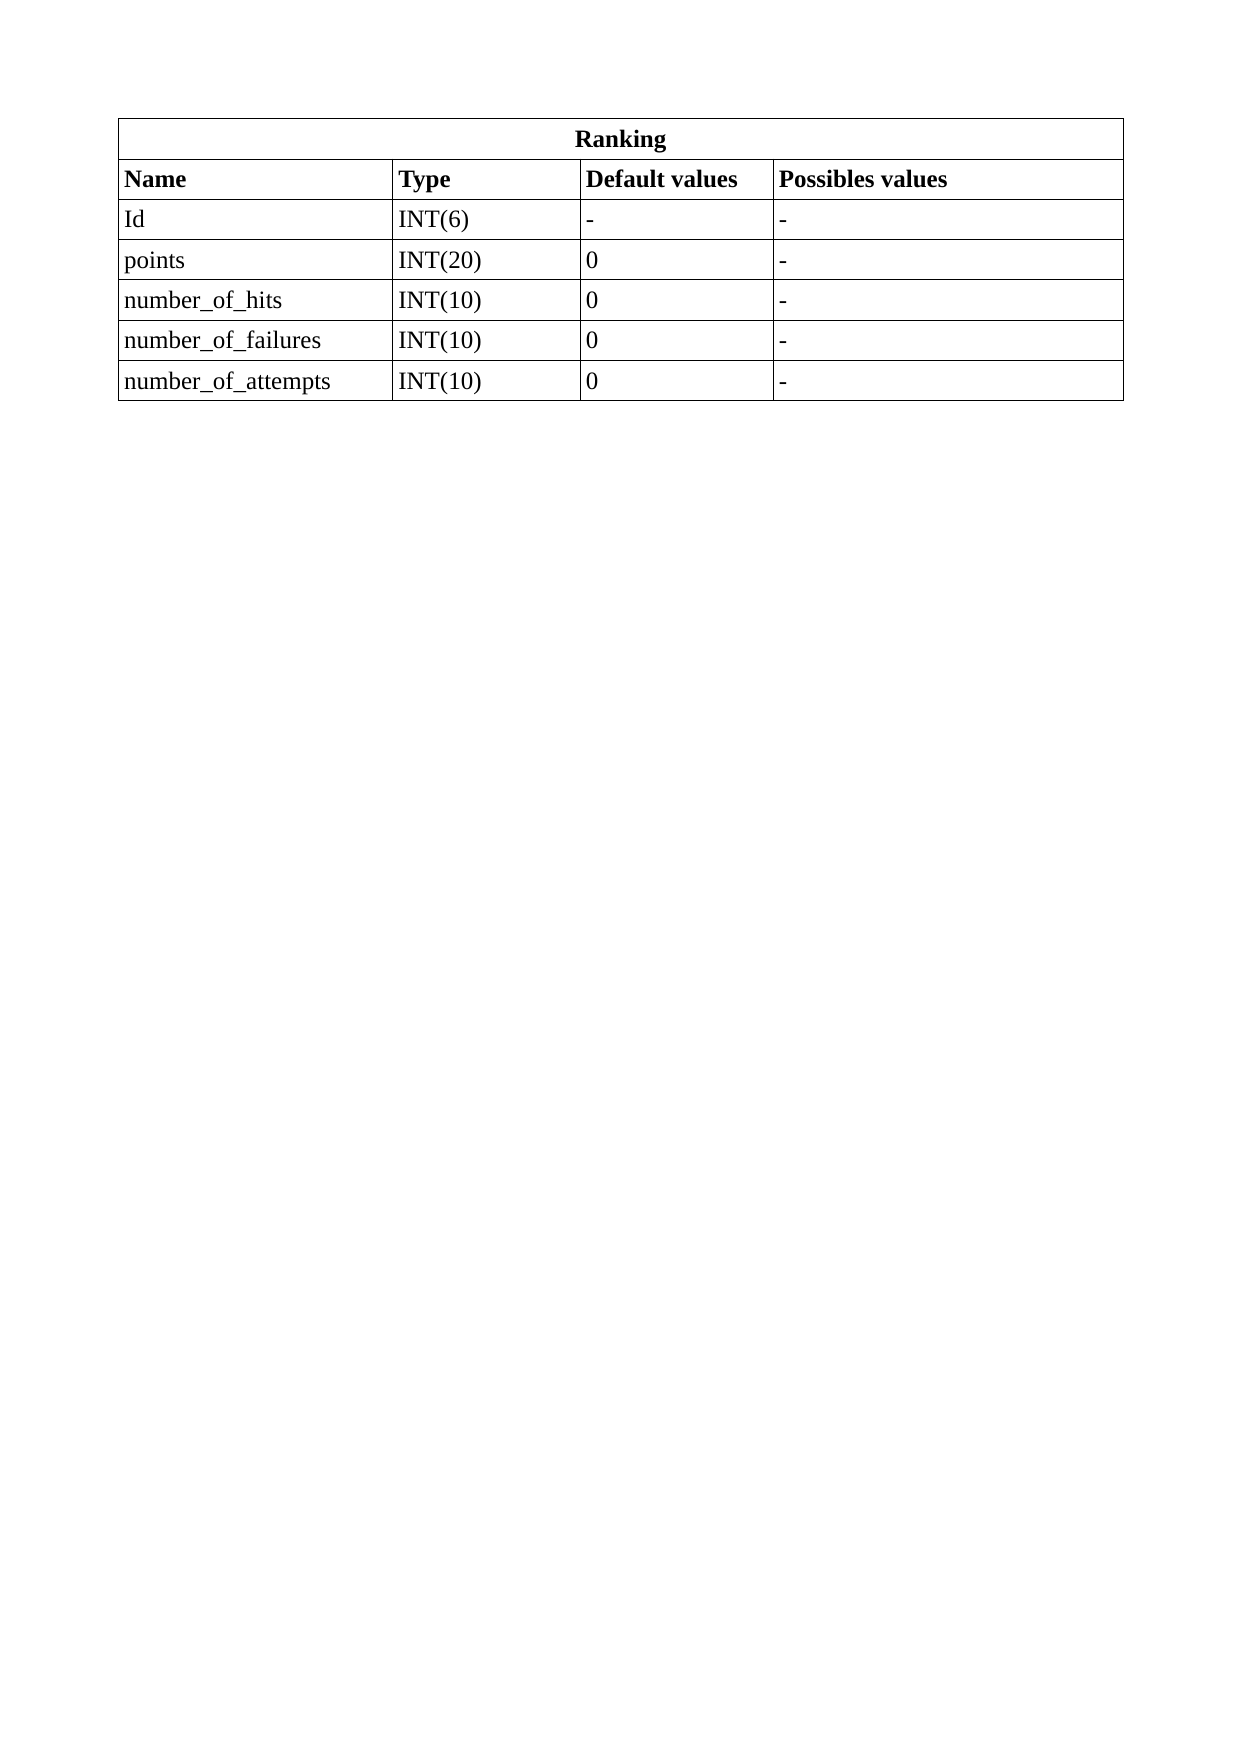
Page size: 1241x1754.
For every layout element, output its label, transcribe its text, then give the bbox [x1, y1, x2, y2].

table_cell Name [119, 160, 392, 199]
table_cell Default values [581, 160, 773, 199]
table_cell 0 [581, 321, 773, 360]
table_cell number_of_hits [119, 280, 392, 320]
table_cell number_of_failures [119, 321, 392, 360]
table_cell INT(10) [393, 321, 580, 360]
table_cell - [581, 200, 773, 239]
table_cell Possibles values [774, 160, 1123, 199]
table_header Ranking [119, 119, 1123, 158]
table_cell number_of_attempts [119, 361, 392, 400]
table_cell Type [393, 160, 580, 199]
table_cell points [119, 240, 392, 279]
table_cell - [774, 361, 1123, 400]
table_cell 0 [581, 361, 773, 400]
table_cell 0 [581, 240, 773, 279]
table_cell - [774, 321, 1123, 360]
table_cell INT(10) [393, 280, 580, 320]
table_cell - [774, 240, 1123, 279]
table_cell - [774, 280, 1123, 320]
table_cell INT(10) [393, 361, 580, 400]
table_cell INT(20) [393, 240, 580, 279]
table_cell - [774, 200, 1123, 239]
table_cell Id [119, 200, 392, 239]
table_cell 0 [581, 280, 773, 320]
table_cell INT(6) [393, 200, 580, 239]
